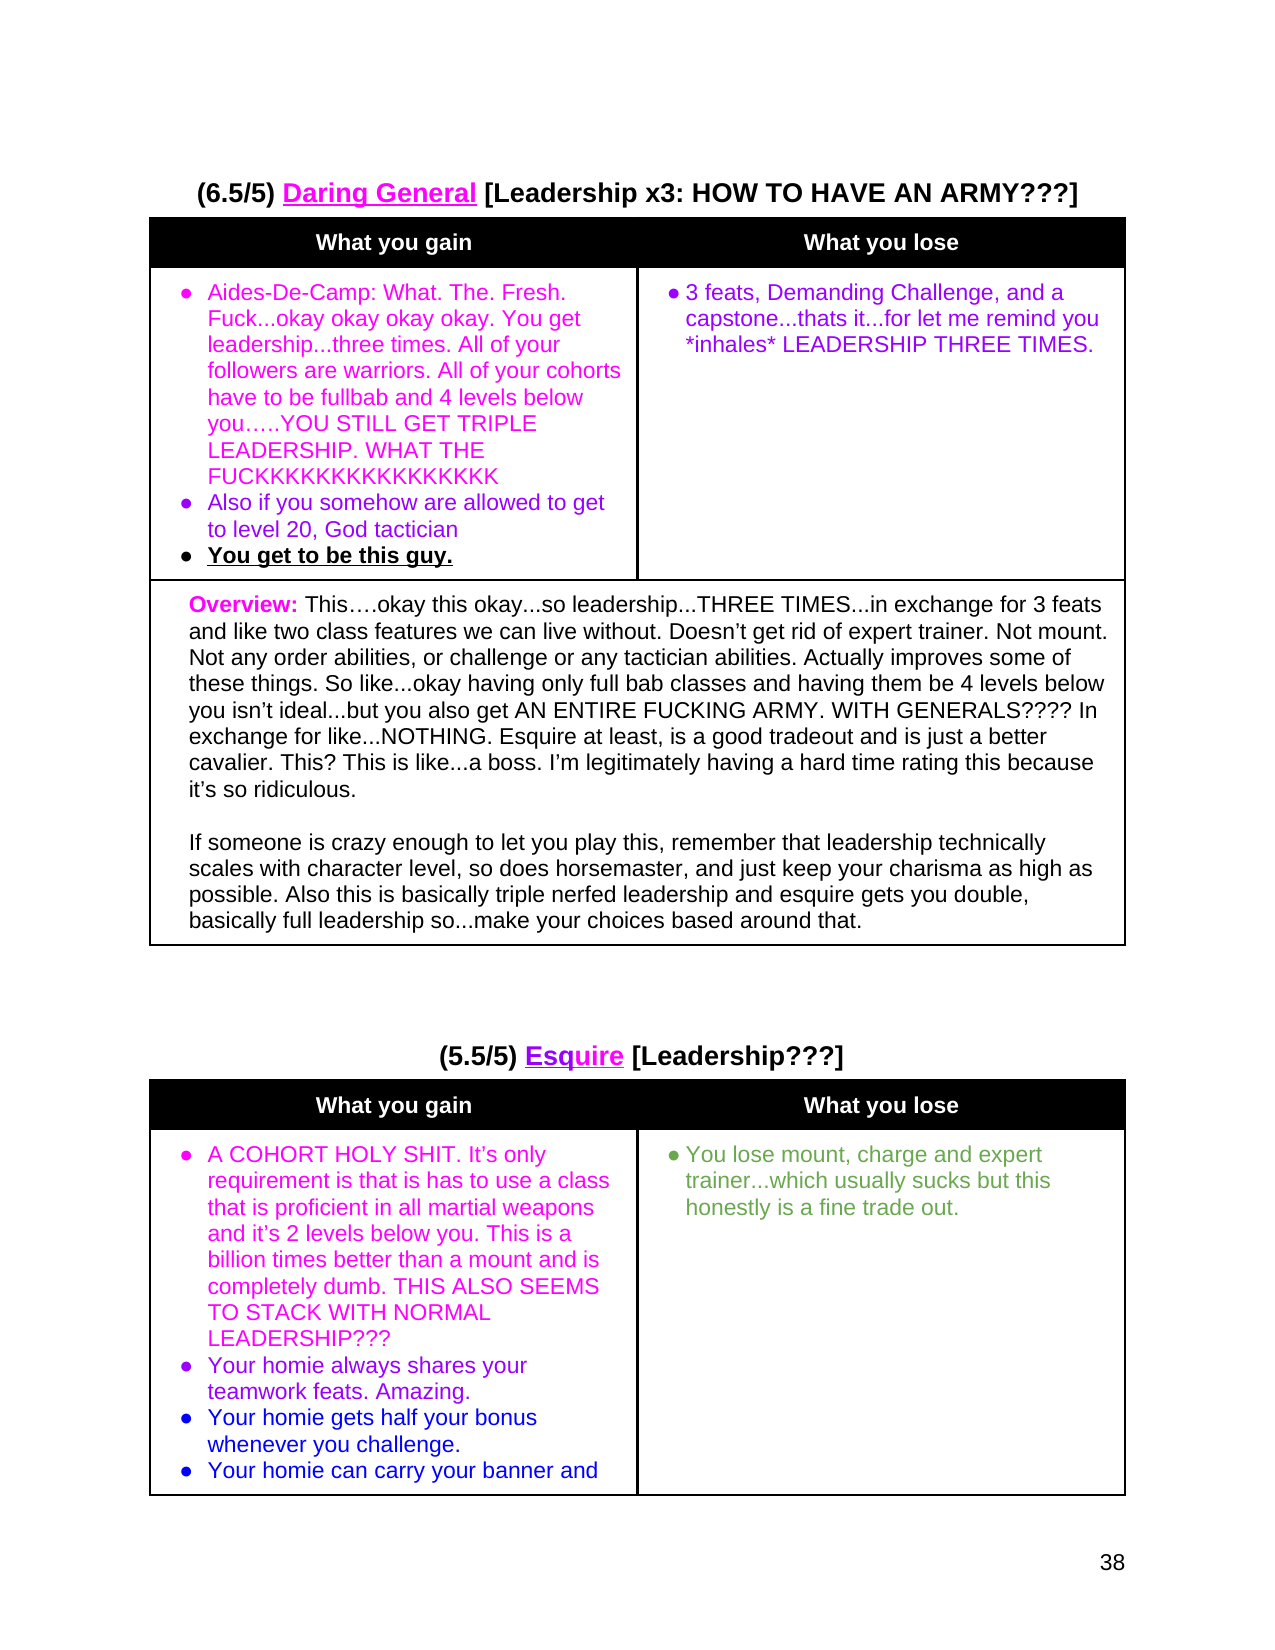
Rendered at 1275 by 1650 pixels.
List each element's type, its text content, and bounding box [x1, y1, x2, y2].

table_cell Aides-De-Camp: What. The. Fresh. Fuck...okay okay okay okay. You get leadership...three times. All of your followers are warriors. All of your cohorts have to be fullbab and 4 levels below you…..YOU STILL GET TRIPLE LEADERSHIP. WHAT THE FUCKKKKKKKKKKKKKKKK Also if you somehow are allowed to get to level 20, God tactician You get to be this guy. [151, 268, 636, 579]
table_cell You lose mount, charge and expert trainer...which usually sucks but this honestly is a fine trade out. [639, 1130, 1124, 1494]
table_header (6.5/5) Daring General [Leadership x3: HOW TO HAVE AN ARMY???] [151, 152, 1124, 217]
table_cell 3 feats, Demanding Challenge, and a capstone...thats it...for let me remind you *inhales* LEADERSHIP THREE TIMES. [639, 268, 1124, 579]
table_cell Overview: This….okay this okay...so leadership...THREE TIMES...in exchange for 3 feats and like two class features we can live without. Doesn’t get rid of expert trainer. Not mount. Not any order abilities, or challenge or any tactician abilities. Actually improves some of these things. So like...okay having only full bab classes and having them be 4 levels below you isn’t ideal...but you also get AN ENTIRE FUCKING ARMY. WITH GENERALS???? In exchange for like...NOTHING. Esquire at least, is a good tradeout and is just a better cavalier. This? This is like...a boss. I’m legitimately having a hard time rating this because it’s so ridiculous. If someone is crazy enough to let you play this, remember that leadership technically scales with character level, so does horsemaster, and just keep your charisma as high as possible. Also this is basically triple nerfed leadership and esquire gets you double, basically full leadership so...make your choices based around that. [151, 581, 1124, 944]
table_cell A COHORT HOLY SHIT. It’s only requirement is that is has to use a class that is proficient in all martial weapons and it’s 2 levels below you. This is a billion times better than a mount and is completely dumb. THIS ALSO SEEMS TO STACK WITH NORMAL LEADERSHIP??? Your homie always shares your teamwork feats. Amazing. Your homie gets half your bonus whenever you challenge. Your homie can carry your banner and [151, 1130, 636, 1494]
table_cell What you gain [151, 1081, 636, 1128]
table_cell What you lose [639, 1081, 1124, 1128]
table_header (5.5/5) Esquire [Leadership???] [151, 1015, 1124, 1079]
table_cell What you lose [639, 219, 1124, 266]
table_cell What you gain [151, 219, 636, 266]
